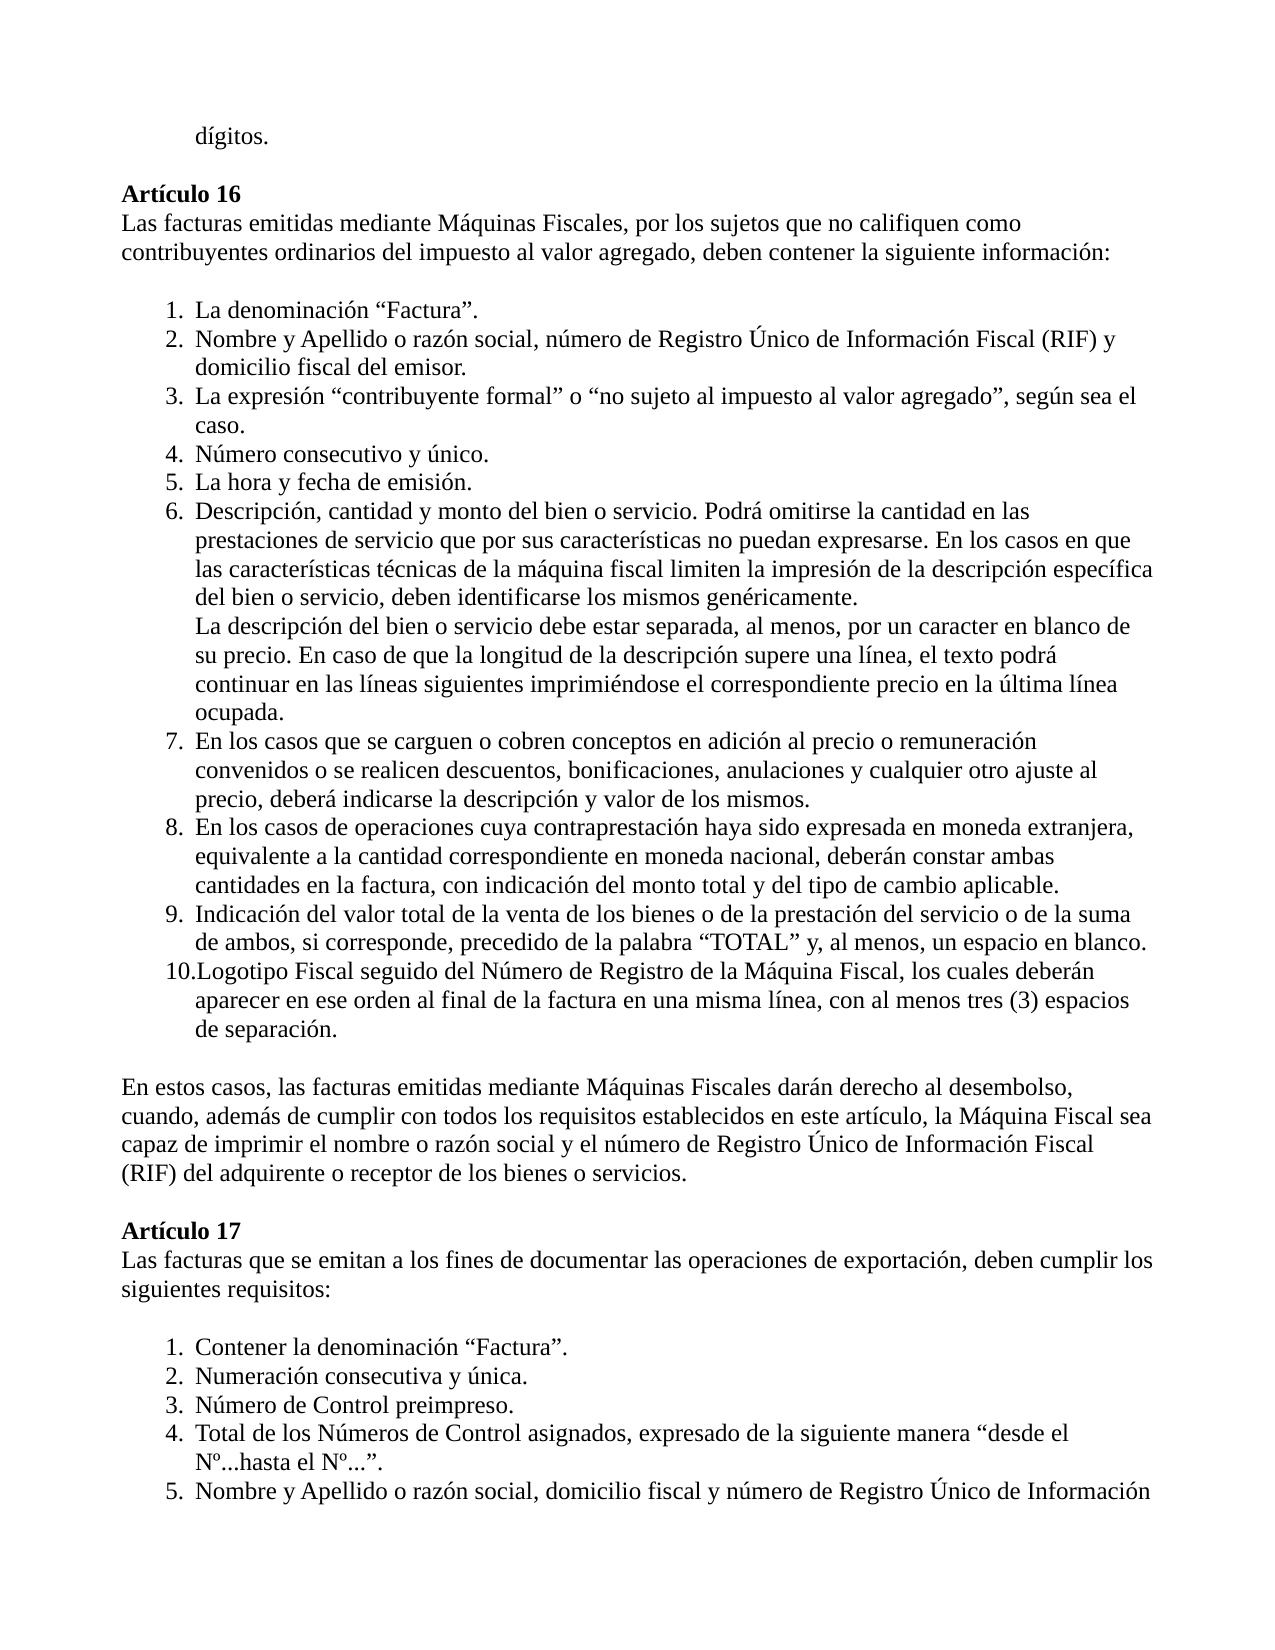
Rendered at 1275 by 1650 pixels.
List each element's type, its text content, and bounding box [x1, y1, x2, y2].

table_cell El Superintendente del Servicio Nacional Integrado de Administración Aduanera y Tributaria(SENIAT), en ejercicio de las atribuciones establecidas en los numerales 1, 8 y 36 del artículo 4 dela Ley del Servicio Nacional Integrado de Administración Aduanera y Tributaria, y de conformidadcon lo dispuesto en los artículos 54 y 57 del Decreto con Rango Valor y Fuerza de Ley queEstablece el Impuesto al Valor Agregado, en los artículos 5, 63, 64, 65 y 66 de su ReglamentoGeneral, en el artículo 91 de la Ley de Impuesto Sobre la Renta y en el artículo 175 de suReglamento.dicta la siguiente: PROVIDENCIA ADMINISTRATIVA QUE ESTABLECE LAS NORMAS GENERALES DEEMISIÓN DE FACTURAS Y OTROS DOCUMENTOS Capítulo I Disposiciones Generales Artículo 1 La presente Providencia Administrativa, tiene por objeto establecer las normas que rigen la emisión de facturas, órdenes de entrega o guías de despacho, notas de débito, notas de crédito, y los certificados de débito fiscal exonerado, de conformidad con la normativa que regula la tributación nacional atribuida al Servicio Nacional Integrado de Administración Aduanera y Tributaria(SENIAT). Artículo 2 El régimen previsto la presente Providencia Administrativa será aplicable a: Las personas jurídicas y las entidades económicas sin personalidad jurídica. Las personas naturales cuyos ingresos anuales sean superiores a un mil quinientas unidades tributarias (1.500 U.T.). Las personas naturales cuyos ingresos anuales sean iguales o inferiores a un mil quinientas unidades tributarias (1.500 U.T.), que sean contribuyentes ordinarios del impuesto al valor agregado. Las personas naturales cuyos ingresos anuales sean iguales o inferiores a un mil quinientas unidades tributarias (1.500 U.T.), que no sean contribuyentes ordinarios del impuesto al valor agregado, únicamente cuando emitan facturas que deban ser empleadas como prueba del desembolso por el adquirente del bien o el receptor del servicio, conforme a lo previsto en la Ley de Impuesto sobre la Renta. El resto de las facturas emitidas por las personas a las que hace referencia este numeral, deberán emitirse conforme a lo dispuesto en esta Providencia Administrativa o cumpliendo lo establecido en la Providencia Administrativa Nº 1.677, publicada en la Gaceta Oficial de la República Bolivariana de Venezuela Nº 37.661 del 31 de marzo del 2.003. Artículo 3 Están excluidas de la aplicación de esta Providencia Administrativa las siguientes operaciones: Las ventas de bienes inmuebles. Las importaciones no definitivas de bienes muebles. Las operaciones y servicios en general realizados por los bancos, institutos de créditos o empresas regidas por el Decreto Nº 6.287 con Rango, Valor y Fuerza de Ley de Reforma Parcial de la Ley General de Bancos y Otras Instituciones Financieras, incluidas las empresas de arrendamiento financiero y los fondos del mercado monetario; así como las realizadas por las instituciones bancarias de crédito o financieras regidas por leyes especiales, las instituciones y fondos de ahorro, los fondos de pensión, los fondos de retiro y previsión social y las entidades de ahorro y préstamo; con excepción de las operaciones de arrendamiento financiero o leasing en los términos establecidos en el parágrafo primero del artículo 5 del Decreto con Rango, Valor y Fuerza de Ley que Establece el Impuesto al Valor Agregado, las cuales deberán cumplir las disposiciones establecidas en esta Providencia Administrativa. Las operaciones realizadas por las bolsas de valores y las bolsas agrícolas, así como la comisión que los puestos de bolsas agrícolas cobren a sus clientes por el servicio prestado por la compra de productos y títulos de origen o destino agropecuario. Los servicios prestados bajo relación de dependencia de conformidad con la Ley Orgánica del Trabajo. Las actividades y operaciones realizadas por los entes creados por el Ejecutivo Nacional de conformidad con lo dispuesto en el Código Orgánico Tributario, con el objeto de asegurar la administración eficiente de los tributos de su competencia; así como las realizadas por los entes creados por los Estados o Municipios para los mismos fines. Los servicios de transporte público nacional de personas por vía terrestre. Los servicios médico-asistenciales y odontológicos, de cirugía y hospitalización, prestados por entes públicos. Las actividades realizadas por los parques nacionales, zoológicos, museos, centros culturales e instituciones similares, cuando se trate de entes sin fines de lucro exentos de impuesto sobre la renta. Los servicios educativos prestados por entes públicos. Los servicios de hospedaje, alimentación y sus accesorios, a estudiantes, ancianos, personas con discapacidad, excepcionales o enfermas, cuando sean prestados dentro de una institución destinada exclusivamente a servir a estos usuarios, siempre que esté exenta del impuesto sobre la renta. El Servicio Nacional Integrado de Administración Aduanera y Tributaria (SENIAT), dentro del plazo de dos (2) años contado a partir de la entrada en vigencia de esta Providencia Administrativa, deberá dictar las normas especiales de emisión de facturas y demás documentos que serán aplicables para las operaciones y servicios mencionados en los numerales 1, 3 y 4 del presente artículo. Artículo 4 El Servicio Nacional Integrado de Administración Aduanera y Tributaria (SENIAT), mediante Providencia Administrativa de carácter general, podrá autorizar la sustitución de las facturas y otros documentos o simplificar los requisitos exigidos para su emisión, tomando en consideración las características de los emisores y de las operaciones que se realicen. Artículo 5 El Servicio Nacional Integrado de Administración Aduanera y Tributaria (SENIAT), mediante Providencia Administrativa de carácter general, establecerá las normas para regular las imprentas autorizadas, las máquinas fiscales y, en general, la elaboración de las facturas y otros documentos. Capítulo II De los Medios de Emisión Artículo 6 Los sujetos regidos por esta Providencia Administrativa, deben emitir las facturas, las notas de débito y de crédito a través de los siguientes medios: Sobre formatos elaborados por imprentas autorizadas por el Servicio Nacional Integrado de Administración Aduanera y Tributaria (SENIAT). Sobre formas libres elaboradas por imprentas autorizadas por el Servicio Nacional Integrado de Administración Aduanera y Tributaria (SENIAT). En ningún caso, las facturas y otros documentos podrán emitirse manualmente sobre formas libres. Mediante Máquinas Fiscales. La adopción de cualquiera de los medios establecidos en este artículo queda a la libre elección de los contribuyentes, salvo lo previsto en el Artículo 8 de esta Providencia Administrativa. Los sujetos pasivos que no estén obligados al uso de máquinas fiscales, podrán utilizar simultáneamente más de un medio de emisión de facturas y otros documentos. Artículo 7 A los fines de lo previsto en esta Providencia Administrativa se entiende por: Formato elaborado por imprentas autorizadas: medio de emisión que debe contener desde la imprenta los datos y campos señalados en el Artículo 30 de esta Providencia Administrativa. Forma libre elaborada por imprentas autorizadas: medio de emisión que debe contener desde la imprenta los datos señalados en el Artículo 31 de esta Providencia Administrativa. Sistemas computarizados o automatizados para la emisión de facturas y otros documentos: herramienta tecnológica informática que permite imprimir la información correspondiente a las operaciones realizadas por los contribuyentes, sobre los formatos o formas libres elaborados por las imprentas autorizadas. Artículo 8 Los contribuyentes ordinarios del impuesto al valor agregado, los sujetos que realicen operaciones en Almacenes Libres de Impuestos (Duty Free Shops); y los sujetos que no califiquen como contribuyentes ordinarios del impuesto al valor agregado, deben utilizar exclusivamente Máquinas Fiscales para la emisión de facturas, cuando concurran las siguientes circunstancias: Obtengan ingresos brutos anuales superiores a un mil quinientas unidades tributarias (1.500U.T.). Realicen mayor número de operaciones de ventas o prestaciones de servicios con sujetos que no utilicen la factura como prueba del desembolso o del crédito fiscal según corresponda. Desarrollen conjunta o separadamente alguna de las actividades que se indican a continuación: Venta de alimentos, bebidas, cigarrillos y demás manufacturas de tabaco, golosinas, confiterías, bombonerías y otros similares. Venta de productos de limpieza de uso doméstico e industrial. Ventas de partes, piezas, accesorios, lubricantes, refrigerantes y productos de limpieza de vehículos automotores, así como el servicio de mantenimiento y reparación de vehículos automotores, siempre que estas operaciones se efectúen independientemente de la venta de los vehículos. A los efectos de este numeral se entenderá por vehículo automotor cualquier medio de transporte de tracción mecánica. Venta de materiales de construcción, artículos de ferretería, herramientas, equipos y materiales de fontanería, plomería y repuestos, partes y piezas de aire acondicionado, así como la venta de pinturas, barnices y lacas, vidrios y objetos de vidrio, vidrios y el servicio de instalación, cuando corresponda Venta de artículos de perfumería, cosméticos y de tocador. Venta de relojes y artículos de joyería, así como su reparación y servicio técnico. Venta de juguetes para niños y adultos, muñecos que representan personas o criaturas, modelos a escalas, sus accesorios, así como la venta o alquiler de películas y juegos. Venta de artículos de cuero, textiles, calzados, prendas de vestir, accesorios para prendas de vestir, artículos deportivos, maletas, bolsos de manos, accesorios de viaje y artículos similares, y sus servicios de reparación. Venta de flores, plantas, semillas, abonos, así como los servicios de floristería. Servicio de comida y bebidas para su consumo dentro o fuera de establecimiento tales como: restaurantes, bares, cantinas, panaderías, cafés o similares; incluyendo los servicios de comidas y bebidas a domicilio. Venta de productos farmacéuticos, medicinales, nutricionales, ortopédicos, lentes y sus accesorios. Venta de equipos de computación, sus partes, piezas, accesorios y consumibles, así como la venta de equipos de impresión y fotocopiado, sus partes, piezas y accesorios. Servicios de belleza, estética y acondicionamiento físico, tales como peluquerías, barberías, gimnasios, centro de masajes corporales y servicios conexos. Servicio de lavado y pulitura de vehículos automotores. Servicio de estacionamiento de vehículos automotores. Servicio de fotocopiado, impresión, encuadernación y revelado fotográfico. Servicios de alojamiento y hospedaje, prestados en hoteles, moteles, posadas y casa de huéspedes. Servicios de alquiler de cajas de correo o apartados postales (P.O. BOX). Venta de electrodomésticos o sus accesorios y repuestos. Ventas de libros, papelerías y artículos de oficina. Venta de muebles para el hogar y oficinas. Los sujetos pasivos dedicados a las actividades económicas previstas en el literal j del numeral 3 del presente artículo, deben emplear como medio de facturación obligatoria máquinas fiscales, independientemente que hayan obtenido o no la cantidad de ingresos establecidos en el numeral 1de este artículo. El Servicio Nacional Integrado de Administración Aduanera y Tributaria (SENIAT), mediante Providencia Administrativa de carácter general, podrá incluir o excluir determinadas actividades, alos fines de la aplicación, del presente artículo. A los fines del cálculo de los ingresos brutos y del número de operaciones a que se refieren los numerales 1 y 2 de este artículo, se deben considerar las operaciones realizadas durante el año calendario inmediato anterior al que esté en curso. Una vez nacida la obligación de utilizar máquinas fiscales, el sujeto no podrá utilizar otro medio de facturación, salvo en los casos previstos en el Artículo 11 de esta Providencia Administrativa. Artículo 9 Los sujetos regidos por esta Providencia Administrativa, deben emitir las órdenes de entrega o guías de despacho únicamente mediante los medios previstos en los numerales 1 y 2 del artículo 6, salvo que sean elaboradas por entes públicos nacionales, en los términos y condiciones que establezca la normativa aplicable. En los casos en que se utilicen Máquinas Fiscales como medio de facturación, las órdenes de entrega o guías de despacho deben emitirse sobre formatos elaborados por imprentas autorizadas. Artículo 10 Cuando los sistemas computarizados o automatizados para la emisión de facturas y otros documentos, se encuentren inoperantes o averiados, los documentos deberán emitirse sobre formatos elaborados por imprentas autorizadas, con el número del documento precedido de la palabra “serie”, seguida de caracteres que la identifiquen y diferencien. En estos casos, los emisores deben mantener permanentemente en el establecimiento los referidos formatos, a los fines de dar cumplimiento a lo establecido en este artículo. Artículo 11 Los usuarios obligados a utilizar Máquinas Fiscales conforme a lo establecido en el Artículo 8 de esta Providencia Administrativa, no pueden emplear simultáneamente otro medio para emitir facturas y notas de débito o de crédito, salvo cuando ocurra alguna de las situaciones que se enumeran a continuación, en cuyo caso deberán emitir dichos documentos sobre formatos elaborados por imprentas autorizadas: La Máquina Fiscal empleada no sea capaz de imprimir el nombre o razón social y el número de Registro Único de Información Fiscal (RIF) del adquirente o receptor de los bienes o servicios, cuando las operaciones se realicen entre contribuyentes ordinarios del impuesto al valor agregado o cuando las operaciones se realicen por sujetos que no califiquen como contribuyentes ordinarios del impuesto al valor agregado y se requiera el documento como prueba del desembolso, con forme a lo previsto en la Ley de Impuesto sobre la Renta. En este caso, si la factura de la Máquina Fiscal fue emitida, la misma debe anexarse a la copia de la factura emitida sobre formatos elaborados por imprentas autorizadas. La Máquina Fiscal se encuentre inoperante o averiada. La Máquina Fiscal no pueda emitir notas de débito y notas de crédito. El usuario realice operaciones por cuenta de terceros. El usuario realice operaciones de exportación. El usuario realice operaciones de ventas fuera del establecimiento a través de ruteros, vendedores a domicilio, representantes y otros similares a los aquí señalados. El usuario realice operaciones en donde debe emitir más de una copia de la factura, por exigencias de normas legales o reglamentarias, así como por solicitud de los órganos y entes públicos. Los usuarios de Máquinas Fiscales deben mantener permanentemente en el establecimiento los formatos elaborados por imprentas autorizadas, a los fines de dar cumplimiento a lo establecido en este artículo. Artículo 12 El Servicio Nacional Integrado de Administración Aduanera y Tributaria (SENIAT), mediante Providencia Administrativa de carácter general, podrá autorizar el uso de medios distintos a los previstos en el Artículo 6 de esta Providencia Administrativa, para la emisión de facturas y otros documentos. Capítulo III De los Documentos Sección I De las facturas Artículo 13 Las facturas emitidas sobre formatos o formas libres, por los contribuyentes ordinarios del impuesto al valor agregado, deben cumplir los siguientes requisitos: Contener la denominación de “Factura”. Numeración consecutiva y única. Número de Control preimpreso. Total de los Números de Control asignados, expresado de la siguiente manera “desde el Nº... hasta el Nº...”. Nombre y Apellido o razón social, domicilio fiscal y número de Registro Único de Información Fiscal (RIF) del emisor. Fecha de emisión constituida por ocho (8) dígitos. Nombre y Apellido o razón social y número de Registro Único de Información Fiscal (RIF), del adquirente del bien o receptor del servicio. Podrá prescindirse del número de Registro Único de Información Fiscal (RIF), cuando se trate de personas naturales que no requieran la factura a efectos tributarios, en cuyo caso deberá expresarse, como mínimo, el número de cédula de identidad o pasaporte, del adquirente o receptor. Descripción de la venta del bien o de la prestación del servicio, con indicación de la cantidad y monto. Podrá omitirse la cantidad en aquellas prestaciones de servicio que por sus característicasésta no pueda expresarse. Si se trata de un bien o servicio exento, exonerado o no gravado con elimpuesto al valor agregado, deberá aparecer al lado de la descripción o de su precio, el carácter E separado por un espacio en blanco y entre paréntesis según el siguiente formato: (E). En los casos que se carguen o cobren conceptos en adición al precio o remuneración convenidos o se realicen descuentos, bonificaciones, anulaciones y cualquier otro ajuste al precio, deberá indicarse la descripción y valor de los mismos. Especificación del monto total de la base imponible del impuesto al valor agregado, discriminada según la alícuota, indicando el porcentaje aplicable, así como la especificación del monto total exento o exonerado. Especificación del monto total del impuesto al valor agregado, discriminado según la alícuota indicando el porcentaje aplicable. Indicación del valor total de la venta de los bienes o de la prestación del servicio o de la suma de ambos, si corresponde. Contener la frase “sin derecho a crédito fiscal”, cuando se trate de las copias de las facturas. En los casos de operaciones gravadas con el impuesto al valor agregado, cuya contraprestación haya sido expresada en moneda extranjera, equivalente a la cantidad correspondiente en moneda nacional, deberán constar ambas cantidades en la factura, con indicación del monto total y del tipo de cambio aplicable. Razón social y el número de Registro Único de Información Fiscal (RIF), de la imprenta autorizada, así como la nomenclatura y fecha de la Providencia Administrativa de autorización. Fecha de elaboración de los formatos o formas libres por la imprenta autorizada, constituida por ocho (8) dígitos. Artículo 14 Las facturas emitidas mediante Máquinas Fiscales, por los contribuyentes ordinarios del impuesto al valor agregado, deben contener la siguiente información: La denominación “Factura”. Nombre y Apellido o razón social, número de Registro Único de Información Fiscal (RIF) y domicilio fiscal del emisor. Número consecutivo y único. La hora y fecha de emisión. Descripción, cantidad y monto del bien o servicio. Podrá omitirse la cantidad en las prestaciones de servicio que por sus características no puedan expresarse. En los casos en que las características técnicas de la Máquina Fiscal limiten la impresión de la descripción específica del bien o servicio, deben identificarse los mismos genéricamente. Si se tratare de productos o servicios exentos o exonerados o no sujetos del impuesto al valor agregado, debe aparecer junto con de la descripción de los mismos o de su precio, el carácter E separado por un espacio en blanco y entre paréntesis según el siguiente formato: (E). La descripción del bien o servicio debe estar separada, al menos, por un caracter en blanco de su precio. En caso de que la longitud de la descripción supere una línea el texto puede continuar en las líneas siguientes imprimiéndose el correspondiente precio en la última línea ocupada. En los casos que se carguen o cobren conceptos en adición al precio o remuneración convenidos o se realicen descuentos, bonificaciones, anulaciones y cualquier otro ajuste al precio, deberá indicarse la descripción y valor de los mismos. Especificación del monto total de la base imponible del impuesto al valor agregado, discriminada según la alícuota, indicando el porcentaje aplicable, así como la especificación del monto total exento o exonerado. Especificación del monto total del impuesto al valor agregado, discriminado según la alícuota indicando el porcentaje aplicable. En los casos de operaciones gravadas con el impuesto al valor agregado, cuya contraprestación haya sido expresada en moneda extranjera, equivalente a la cantidad correspondiente en moneda nacional, deben constar ambas cantidades en la factura, con indicación del monto total y del tipo de cambio aplicable. Indicación del valor total de la venta de los bienes o de la prestación del servicio o de la suma de ambos, si corresponde, precedido de la palabra “TOTAL” y, al menos, un espacio en blanco. Logotipo Fiscal seguido del Número de Registro de la Máquina Fiscal, los cuales deben aparecer en ese orden al final de la factura, en una misma línea, con al menos tres (3) espacios de separación. Las facturas emitidas mediante Máquinas Fiscales darán derecho a crédito fiscal o al desembolso, cuando, además de cumplir con todos los requisitos establecidos en este artículo, la misma imprima el nombre o razón social y el número de Registro Único de Información Fiscal (RIF) del adquirente o receptor de los bienes o servicios en la propia factura. Artículo 15 Las facturas emitidas sobre formatos o formas libres, por los sujetos que no califiquen como contribuyentes ordinarios del impuesto al valor agregado, deben contener la siguiente información: La denominación “Factura”. Numeración consecutiva y única. Número de control preimpreso. Total de los números de control asignados, expresado de la siguiente manera “desde el Nº... hasta el Nº...”. Nombre y Apellido o razón social, domicilio fiscal y número de Registro Único de Información Fiscal (RIF) del emisor. La expresión “Contribuyente Formal” o “no sujeto al impuesto al valor agregado”, de ser el caso. Fecha de emisión, constituida por ocho (8) dígitos. Nombre y Apellido o razón social y el número de Registro Único de Información Fiscal (RIF) del adquirente del bien o receptor del servicio. Podrá prescindirse del número de Registro Único de Información Fiscal (RIF) cuando se trate de personas naturales que no requieran la factura a efectos tributarios, en cuyo caso deberá expresarse, como mínimo, el número de cédula de identidad o pasaporte del adquirente o receptor. Descripción de la venta del bien o de la prestación del servicio, con indicación de la cantidad y monto. En los casos que se carguen o cobren conceptos en adición al precio o remuneración convenidos o se realicen descuentos, bonificaciones, anulaciones y cualquier otro ajuste al precio, deberá indicarse la descripción y valor de los mismos. En los casos de operaciones cuya contraprestación haya sido expresada en moneda extranjera, equivalente a la cantidad correspondiente en moneda nacional, deberán constar ambas cantidades en la factura, con indicación del monto total y del tipo de cambio aplicable. Indicación del valor total de la venta o la prestación del servicio, o de la suma de ambos, si corresponde. Razón social y el número de Registro Único de Información Fiscal (RIF) de la imprenta autorizada, así como la nomenclatura y fecha de la Providencia Administrativa de autorización. Fecha de elaboración de los formatos libres por la imprenta autorizada, constituida por ocho (8) dígitos. Artículo 16 Las facturas emitidas mediante Máquinas Fiscales, por los sujetos que no califiquen como contribuyentes ordinarios del impuesto al valor agregado, deben contener la siguiente información: La denominación “Factura”. Nombre y Apellido o razón social, número de Registro Único de Información Fiscal (RIF) y domicilio fiscal del emisor. La expresión “contribuyente formal” o “no sujeto al impuesto al valor agregado”, según sea el caso. Número consecutivo y único. La hora y fecha de emisión. Descripción, cantidad y monto del bien o servicio. Podrá omitirse la cantidad en las prestaciones de servicio que por sus características no puedan expresarse. En los casos en que las características técnicas de la máquina fiscal limiten la impresión de la descripción específica del bien o servicio, deben identificarse los mismos genéricamente. La descripción del bien o servicio debe estar separada, al menos, por un caracter en blanco de su precio. En caso de que la longitud de la descripción supere una línea, el texto podrá continuar en las líneas siguientes imprimiéndose el correspondiente precio en la última línea ocupada. En los casos que se carguen o cobren conceptos en adición al precio o remuneración convenidos o se realicen descuentos, bonificaciones, anulaciones y cualquier otro ajuste al precio, deberá indicarse la descripción y valor de los mismos. En los casos de operaciones cuya contraprestación haya sido expresada en moneda extranjera, equivalente a la cantidad correspondiente en moneda nacional, deberán constar ambas cantidades en la factura, con indicación del monto total y del tipo de cambio aplicable. Indicación del valor total de la venta de los bienes o de la prestación del servicio o de la suma de ambos, si corresponde, precedido de la palabra “TOTAL” y, al menos, un espacio en blanco. Logotipo Fiscal seguido del Número de Registro de la Máquina Fiscal, los cuales deberán aparecer en ese orden al final de la factura en una misma línea, con al menos tres (3) espacios de separación. En estos casos, las facturas emitidas mediante Máquinas Fiscales darán derecho al desembolso, cuando, además de cumplir con todos los requisitos establecidos en este artículo, la Máquina Fiscal sea capaz de imprimir el nombre o razón social y el número de Registro Único de Información Fiscal (RIF) del adquirente o receptor de los bienes o servicios. Artículo 17 Las facturas que se emitan a los fines de documentar las operaciones de exportación, deben cumplir los siguientes requisitos: Contener la denominación “Factura”. Numeración consecutiva y única. Número de Control preimpreso. Total de los Números de Control asignados, expresado de la siguiente manera “desde el Nº...hasta el Nº...”. Nombre y Apellido o razón social, domicilio fiscal y número de Registro Único de Información Fiscal (RIF) del emisor. Fecha de emisión, constituida por ocho (8) dígitos. Nombre y Apellido o razón social del adquirente del bien o receptor del servicio. Descripción de la venta del bien o de la prestación del servicio, con indicación de la cantidad y del monto. En los casos que se carguen o cobren conceptos en adición al precio o remuneración convenidos o se realicen descuentos, bonificaciones, anulaciones y cualquier otro ajuste al precio, deberá indicarse la descripción y valor de los mismos. Especificación del monto total de la base imponible, la alícuota aplicable y el valor total de la exportación, expresado en moneda extranjera y su equivalente en moneda nacional, con indicación del tipo de cambio. Razón social y el número de Registro Único de Información Fiscal (RIF), de la imprenta autorizada, y nomenclatura y fecha de la Providencia Administrativa de autorización. Fecha de elaboración de los formatos o formas libres por la imprenta autorizada, constituida por ocho (8) dígitos. Artículo 18 Las facturas emitidas en el extranjero por personas no residentes en el país, que estén destinadas a ser empleadas como prueba del desembolso a los fines del impuesto sobre la renta, están sujetas a las disposiciones legales del país respectivo, debiendo constar en ellas, como mínimo: Nombre completo o razón social y domicilio del prestador del servicio o del vendedor de los bienes. Descripción de la venta del bien o de la prestación del servicio y precio. Si el precio hace referencia a varios bienes o servicios iguales, se deberá indicar la cantidad. Fecha de emisión y monto total de la operación. Nombre completo o razón social y número de Registro Único de Información Fiscal (RIF), del adquirente del bien o receptor del servicio. En los casos de importación de bienes se sujetarán a lo establecido en la legislación aduanera. En todo caso, el contribuyente está en la obligación de presentar, a requerimiento de la Administración Tributaria, una traducción al castellano de las facturas. Artículo 19 Los emisores de facturas sobre formas libres elaboradas por imprentas autorizadas, o a través de máquinas fiscales, pueden contar con dispositivos de lectura de códigos de barra u otros mecanismos electrónicos que faciliten la captura de los datos relativos a la identificación del adquirente del bien o receptor del servicio. Sección II De las órdenes de entrega o guías de despacho Artículo 20 Las órdenes de entrega o guías de despacho deben emitirse únicamente para amparar el traslado de bienes muebles que no representen ventas. En los casos en que la Ley que establece el Impuesto al Valor Agregado disponga la posibilidad de amparar operaciones de ventas mediante órdenes de entrega o guías de despacho, la respectiva factura deberá emitirse dentro del mismo período de imposición, haciendo referencia a la orden de entrega o guía de despacho que soportó la entrega de bienes, excepto para las facturas impresas a través de máquinas fiscales. Artículo 21 El original y las copias de las órdenes de entregas o guías de despacho que se emitan, deben contener los enunciados “Orden de Entrega” o “Guía de Despacho”, los requisitos indicados en los numerales del 2, 3, 4, 5, 6, 15 y 16 del Artículo 13 de esta Providencia Administrativa y la expresión “sin derecho a crédito fiscal”. Cuando las órdenes de entrega o guías de despacho sean elaboradas por entes públicos nacionales, en los términos y condiciones que establezca la normativa aplicable, no se requerirá el cumplimiento de los requisitos previstos en los numerales 3,4, 15 y 16 del Artículo 13 de esta Providencia Administrativa. En las órdenes o guías deben detallarse los bienes que se trasladan, señalando la capacidad, peso o volumen, descripción, características y su precio. En los traslados que no representen ventas puede omitirse el precio, indicándose el motivo, tal como: reparación, traslado a depósitos, almacenes o bodegas de otros o del propio emisor contribuyente, traslado para su distribución u otras causas. Igualmente, debe indicarse el nombre y apellido o razón social y el número de Registro Único de Información Fiscal (RIF) del receptor de los bienes, o en su caso, del mismo emisor. Las órdenes de entrega o guías de despacho emitidas por los sujetos que no califiquen como contribuyentes ordinarios del impuesto al valor agregado, deben contener adicionalmente la expresión “contribuyente formal” o “no sujeto al impuesto al valor agregado”, según sea el caso. Sección III De las notas de débito y de crédito Artículo 22 Las notas de débito o de crédito deben emitirse en el caso de ventas de bienes o prestaciones deservicios que quedaren sin efecto parcial o totalmente u originaren un ajuste, por cualquier causa, y por las cuales se otorgaron facturas. El original y las copias de las notas de débito y de crédito, deben contener el enunciado: “Nota de Débito” o “Nota de Crédito”. Artículo 23 Las notas de débito y de crédito emitidas a través de los medios señalados en los numerales 1 y 2del Artículo 6 de esta Providencia Administrativa, deben cumplir con los requisitos previstos en el Artículo 13 o en el Artículo 15 de esta Providencia Administrativa, según sea el caso, con excepción de lo establecido en el numeral 1 de los referidos artículos. Igualmente, deben hacer referencia a la fecha, número y monto de la factura que soportó la operación. Artículo 24 Las notas de débito y de crédito emitidas a través de Máquinas Fiscales deben tener una numeración consecutiva y única y contener los requisitos señalados en el Artículo 14 o en el Artículo 16 de esta Providencia Administrativa, según sea el caso, con excepción de lo establecido en el numeral 1 de los referidos artículos. Igualmente, deben contener: Nombre y apellido o razón social y número de Registro Único de Información Fiscal (RIF) o cédula de identidad del comprador. Número y fecha de factura que soportó la operación. Número de Registro de la Máquina Fiscal a través de la cual se emitió la factura que soportó la operación. Número de control de la factura que soportó la operación, si ésta fue emitida sobre un formato o una forma libre. Sección IV De las Certificaciones de Débitos Fiscales Exonerados Artículo 25 Las certificaciones de Débito Fiscal Exonerado, deben emitirse únicamente, en los casos que así lo establezca el respectivo Decreto de Exoneración, sobre formatos o formas libres elaboradas por imprentas autorizadas, debiendo cumplir con los siguientes requisitos: Contener la denominación “Certificación de Débito Fiscal Exonerado” Numeración consecutiva y única. Número de control preimpreso. Total de los Números de Control, expresado de la siguiente manera “desde el Nº... hasta elNº...”. Nombre y Apellido o razón social, domicilio fiscal y número de Registro Único de Información Fiscal (RIF) del emisor. Fecha de emisión, constituida por ocho (8) dígitos. Nombre y Apellido o razón social y Número de Registro único de Información Fiscal (RIF) del Proveedor. Números, Fechas y Números de Control de las Facturas, Notas de Crédito y Notas de Débito, recibidas. Monto Total del Impuesto al Valor Agregado. Razón social y número de Registro Único de Información Fiscal (RIF), de la imprenta autorizada, así como la nomenclatura y fecha de la Providencia Administrativa de autorización. Fecha de elaboración del documento por la imprenta autorizada, constituida por ocho (8)dígitos. Incorporar los mecanismos de seguridad indicados por el emisor del certificado, que permitan verificar en forma fehaciente la autenticidad del documento, así como la integridad de todas sus partes esenciales. Sección V Disposiciones comunes Artículo 26 Las facturas y otros documentos emitidos conforme a lo dispuesto en el numeral 1 del Artículo 6 o numeral 6 del artículo 11 de esta Providencia Administrativa en distintas áreas de un mismo establecimiento, en más de un establecimiento o sucursal o fuera del establecimiento, deben emitirse con una numeración consecutiva y única, precedida de la palabra “serie”, seguida de caracteres que la identifiquen y diferencien unas de otras. Artículo 27 Las facturas y otros documentos emitidos conforme a lo dispuesto en el numeral 2 del Artículo 6 o numeral 6 del artículo 11 de esta Providencia Administrativa, en distintas áreas de un mismo establecimiento, en más de un establecimiento o sucursal, siempre que el emisor carezca de un sistema computarizado o automatizado de facturación centralizado, deben emitirse con una numeración consecutiva y única precedida de la palabra “serie” seguida de caracteres que la identifiquen y diferencien unas de otras. En todo caso, la palabra “serie”, los caracteres que la identifican y el número debe imprimirlo el sistema computarizado o automatizado utilizado para la emisión de facturas y otros documentos. Artículo 28 En los casos que se emitan facturas y otros documentos sobre formas libres elaboradas por imprentas autorizadas, el emisor puede fraccionar dichas formas y distribuirlas entre las distintas áreas de emisión. Artículo 29 El original y las copias de las facturas y otros documentos que se emitan a través de los medios señalados en los numerales 1 y 2 del Artículo 6 de esta Providencia Administrativa, deben poseer el mismo número de control. Artículo 30 Las imprentas autorizadas deben reflejar en los formatos que elaboren, como mínimo los siguientes datos: El número de control. La denominación y número del documento. La palabra “serie” y los caracteres que la identifiquen y diferencien, cuando corresponda. El nombre completo o razón social, domicilio fiscal y el número de Registro Único de Información Fiscal (RIF) del emisor. La razón social y el número de Registro Único de Información Fiscal (RIF) de la imprenta autorizada. Número y fecha de la Providencia Administrativa de autorización para la elaboración de documentos. Los Números de Control asignados, expresado de la siguiente manera “desde el Nº... hasta el Nº...”. La fecha de elaboración constituida por ocho (8) dígitos. Los campos o espacios que permitan agregar el resto de los datos e informaciones señalados en el Artículo 13, el Artículo 15 o el Artículo 17 de esta Providencia Administrativa, según corresponda. Artículo 31 Las imprentas autorizadas deben reflejar en las formas libres que elaboren, como mínimo, los siguientes datos: El número de control. El número de Registro Único de Información Fiscal (RIF) del emisor. La razón social y el número de Registro Único de Información Fiscal (RIF) de la imprenta autorizada. Número y fecha de la Providencia Administrativa de autorización para la elaboración de documentos. Los Números de Control asignados, expresados de la siguiente manera “desde el Nº… hasta elNº…” La fecha de elaboración constituida por ocho (8) dígitos. En ningún caso las imprentas deberán colocar en las formas libres, la denominación y el número del documento. Artículo 32 Cuando se utilicen medios propios para la emisión de facturas por cuenta de terceros, incluso, en los casos en que se realicen operaciones por cuenta de éstos, el emisor deberá cumplir lo establecido en esta Providencia Administrativa, señalando adicionalmente por cada sujeto a favor de quien se emite la factura: Nombre o razón social y número de Registro Único de Información Fiscal (RIF) del tercero. Descripción de la venta del bien o de la prestación del servicio, con indicación de la cantidad y monto. Si se trata de un bien o servicio exento, exonerado o no gravado con el impuesto al valor agregado deberá aparecer al lado de la descripción o de su precio, el carácter E separado por un espacio en blanco y entre paréntesis según el siguiente formato: (E). Especificación del monto total de la base imponible del impuesto al valor agregado, de ser el caso, discriminada según la alícuota, indicando el porcentaje aplicable, así como la especificación del monto total exento o exonerado. Especificación del monto total del impuesto al valor agregado, discriminado según la alícuota indicando el porcentaje aplicable, de ser el caso. Indicación del valor total de la venta de los bienes o de la prestación del servicio o de la suma de ambos, si corresponde. En los casos de operaciones gravadas con el impuesto al valor agregado, cuya contraprestación haya sido expresada en moneda extranjera, equivalente a la cantidad correspondiente en moneda nacional, deberán constar ambas cantidades en la factura, con indicación del monto total y del tipo de cambio aplicable. En tales casos, el emisor deberá entregar a los sujetos a favor de quienes se emite la factura, a más tardar dentro de los cinco días del mes siguiente a aquél en que se emite la factura, una copia certificada de la copia de la factura. El Servicio Nacional Integrado de Administración Aduanera y Tributaria (SENIAT), mediante Providencia Administrativa, podrá establecer el cumplimiento de determinados deberes y formalidades para la emisión de las referidas certificaciones. Artículo 33 Las facturas y otros documentos emitidos sobre formatos y formas libres deben ser de una página, con una longitud mínima de ocho (8) centímetros. Cuando las operaciones realizadas no puedan reflejarse en una sola página, se emitirán tantas facturas o documentos como sean necesarios, con un número de factura o documento distinto para cada uno. Podrá reflejarse, exclusivamente, en el reverso de la factura la siguiente información: Nombre y Apellido o razón social, domicilio fiscal y número de Registro Único de información Fiscal del emisor. La razón social y el número de Registro Único de Información Fiscal (RIF) de la imprenta autorizada. Número y fecha de la Providencia Administrativa de autorización para la elaboración de documentos otorgado a la imprenta. Los Números de Control asignados por la imprenta expresado de la siguiente manera desde el Nº... hasta el Nº...”. La fecha de elaboración del formato o la forma libre. Artículo 34 La fecha de emisión de los documentos, así como su fecha de elaboración por la imprenta, debe estructurarse con el siguiente formato: DDMMAAAA, donde DD serán los dos (2) dígitos del día, MM serán los dos (2) dígitos del mes y AAAA, serán los cuatro (4) dígitos del año. Los dígitos podrán separarse mediante caracteres en blanco o separadores entre ellos, tales como puntos, guiones y barras, entre otros. Artículo 35 Las facturas y otros documentos emitidos, sobre formatos o formas libres pueden ser diseñados según las necesidades del emisor para la realización de sus actividades, pero en todo caso deben cumplir con los requisitos exigidos en esta Providencia Administrativa. Artículo 36 Mientras no esté prescrita la obligación tributaria, los originales de las facturas y otros documentos que sean anulados, junto con su copia, deben ser conservados por el emisor a disposición del Servicio Nacional Integrado de Administración Aduanera y Tributaria (SENIAT). Artículo 37 Podrá omitirse la generación física de las respectivas copias cuando: Se emitan mensualmente cinco mil (5.000) o más documentos sobre formas libres. Sea conservada una imagen digital de cada documento original, mediante la transformación del documento físico a formato electrónico. Se registren las operaciones en el libro de venta, indicando, adicionalmente a los datos exigidos en las normas tributarias, el número de control de las formas libres utilizadas. No sea uno de los sujetos a que hace referencia el Artículo 8 de esta Providencia. Se transmitan mensualmente las operaciones efectuadas a la Administración Tributaria, según las especificaciones determinadas por ésta en su Portal Fiscal. Las imágenes digitales de los documentos deben ser conservadas en medios electrónicos o magnéticos que impidan la alteración de los datos y estén protegidas contra virus o daños que imposibiliten su visualización o reproducción, mientras no esté prescrita la obligación tributaria. Artículo 38 Cuando el emisor cambie de nombre, razón social o de domicilio y esta información se encuentre preimpresa en sus facturas y otros documentos, éstos sólo pueden ser utilizados hasta por treinta días continuos luego de producido el cambio o hasta agotar su existencia, lo que ocurra primero. Artículo 39 Las facturas y otros documentos que hubieren sido elaborados por imprentas cuya autorización sea posteriormente revocada pueden ser utilizados válidamente hasta agotar su existencia. Artículo 40 Las facturas y otros documentos que no hayan sido utilizados deben ser destruidos, previa autorización de la Gerencia Regional de Tributos Internos del domicilio fiscal del emisor o la que sea competente en virtud de su condición de sujeto pasivo especial, cuando: Se encontraren dañados de modo que resulte imposible su utilización. No puedan utilizarse por disposición del Servicio Nacional Integrado de Administración Aduanera y Tributaria (SENIAT), conforme se establezca en Providencia Administrativa de carácter general que al efecto sea dictada. Se produzcan cambios en la identificación del emisor o en su domicilio fiscal. La autorización para la destrucción de facturas y otros documentos debe solicitarse dentro de los quince días continuos después de ocurrida alguna de las causas señaladas en los numerales 1 y 2de este artículo. Para el caso regulado en el numeral 3 del presente artículo, la autorización deberá solicitarse dentro de los quince días continuos después de transcurrido el plazo establecido en el Artículo 38 de esta Providencia Administrativa. Artículo 41 Las facturas y otros documentos que se emitan no deben tener tachaduras ni enmendaduras, salvo en los casos que autorice el Servicio Nacional Integrado de Administración Aduanera y Tributaria(SENIAT), mediante Providencia Administrativa de carácter general. Artículo 42 Mientras no esté prescrita la obligación tributaria, los datos contenidos en las facturas y otros documentos deben ser legibles y permanecer sin alteraciones. Artículo 43 En los casos en que la pérdida de la factura, nota de débito o nota de crédito, obedezca a circunstancias no imputables al contribuyente receptor, tendrán el mismo valor probatorio que los originales, las certificaciones de las copias que, bajo fe de juramento, emitan los proveedores de los bienes y servicios. El Servicio Nacional Integrado de Administración Aduanera y Tributaria (SENIAT), mediante Providencia Administrativa, podrá establecer el cumplimiento de determinados deberes y formalidades para la emisión de las referidas certificaciones. La emisión de las certificaciones a las que hace referencia este artículo no menoscaba el ejercicio de las facultades de verificación, fiscalización y determinación de la Administración Tributaria. Artículo 44 Los emisores deberán solicitar por escrito, a las imprentas autorizadas la elaboración de formatos y formas libres, indicando el número de control inicial y el final, así como el número de documento inicial y el final en caso de requerir formatos. La numeración de control es consecutiva y única para cada emisor y está conformada por dos (2) campos, un identificador de dos (2) dígitos y un secuencial numérico de hasta ocho (8) dígitos. El Servicio Nacional Integrado de Administración Aduanera y Tributaria (SENIAT) publicará en su Portal Fiscal una lista de las imprentas autorizadas. Capítulo IV De los Usuarios de Máquinas Fiscales Artículo 45 El usuario de las Máquinas Fiscales debe cumplir con las siguientes obligaciones: Informar al distribuidor o al centro de servicio técnico autorizado, la desincorporación de cualquier Máquina Fiscal, sea por desuso, sustitución, agotamiento de las memorias o cualquier otra circunstancia que justifique su inutilización. Contratar exclusivamente los servicios de reparación o mantenimiento con fabricantes o sus representantes, o con los centros de servicio técnico autorizados por éstos. Conservar en el local y en buen estado el Libro de Control de Reparación y Mantenimiento. Modificar las alícuotas impositivas cuando se produzcan reformas legales de las mismas, siguiendo las instrucciones establecidas en el Manual del Usuario. Emitir el Reporte Global Diario o Reporte “Z” de las Máquinas Fiscales utilizadas, por cada día de operación. Tener en lugar visible, pantallas que muestren el precio de la venta o prestación de servicio, al momento de registrarlo. Tener por modelo de Impresora Fiscal, como mínimo, un panel de control que facilite la obtención del Reporte de Memoria Fiscal de todas las Impresoras Fiscales que posee. Conservar adecuadamente las unidades de memoria reemplazadas, de forma que posibilite la recuperación de los datos, por un plazo mínimo de cinco años, contados a partir del primero de enero del año siguiente a aquél en el cual hubieren sido removidas. Conservar en buen estado el Dispositivo de Seguridad y la Etiqueta Fiscal adheridas a la Máquina Fiscal. Emitir los Reportes de Memoria Fiscal, a solicitud del Servicio Nacional Integrado de Administración Aduanera y Tributaria (SENIAT). Guardar en orden cronológico y en buen estado los Rollos de Auditoría por un período de dos años continuos, contado a partir de la fecha de la última operación registrada en los rollos. Informar a la Gerencia Regional de Tributos Internos del Servicio Nacional Integrado de Administración Aduanera y Tributaria (SENIAT), correspondiente a su domicilio fiscal o la que sea competente en virtud de su condición de sujeto pasivo especial, de la pérdida de Máquinas Fiscales, dentro de los dos días hábiles siguientes de producida, debiendo anexar copia de la denuncia policial o judicial o denuncias de siniestros. Artículo 46 El usuario de la Máquina Fiscal no podrá bajo ninguna figura transmitir la propiedad o el uso de la misma, excepto cuando se trate de la transmisión de propiedad a un fabricante o representante autorizado para su enajenación. En estos casos, el usuario deberá conservar la memoria fiscal y de auditoría por el lapso de prescripción establecido en el Código Orgánico Tributario. Artículo 47 De comprobarse que las modificaciones o alteraciones a la Máquina Fiscal son imputables exclusivamente al usuario, ya sea a título de culpa o dolo, éste deberá sustituirla en el plazo de dos días hábiles, contados a partir de su comprobación, debiendo emitir facturas y otros documentos, sobre formatos elaborados por imprentas autorizadas, sin perjuicio de las sanciones a las que hubiere lugar. En estos casos, el usuario deberá conservar las memorias fiscales y de auditoría por el lapso de prescripción establecido en el Código Orgánico Tributario. Artículo 48 Durante la realización de sus operaciones comerciales, el usuario de la Máquina Fiscal, debe abstenerse de utilizar y tener dentro del local otro tipo de impresora no integrado a la Máquina Fiscal, para la totalización de las operaciones de ventas o prestaciones de servicio. Artículo 49 Queda expresamente prohibida a los sujetos prestadores de servicios obligados al uso de máquinas fiscales, señalados en el artículo 8 de la presente Providencia Administrativa, la emisión de cualquier otro tipo de documento distinto a facturas, que sean utilizados para informar el monto parcial o total de las operaciones efectuadas, tales como: estados de cuenta, reportes gerenciales, notas de consumo estados demostrativos y sus similares, aún cuando el medio de emisión lo permita. Disposiciones Transitorias Primera Las personas señaladas en el Artículo 2 de esta Providencia Administrativa podrán seguir emitiendo facturas y otros documentos que se hubieren elaborado conforme a lo dispuesto en la Providencia Administrativa Nº 0591 de fecha 28 de agosto de 2007, publicada en la Gaceta Oficial de la República Bolivariana de Venezuela Nº 38.776 de fecha 25 de septiembre de 2007, y en la Providencia Administrativa Nº 0257 de fecha 19 de agosto de 2008 publicada en la Gaceta Oficial de la República Bolivariana de Venezuela Nº 38.997, de fecha 19 de agosto de 2008, hasta agotar su existencia. Segunda Los sujetos pasivos obligados al uso de Máquinas Fiscales dedicados a las actividades económicas enunciadas en el numeral 3 y en el primer aparte del Artículo 8 de la presente Providencia Administrativa, no contemplados en la Providencia Administrativa Nº 0257, publicada en la Gaceta Oficial de la República Bolivariana de Venezuela Nº 38.997 de fecha 19 de agosto de2008, deben dar cumplimiento a esta obligación a partir del primer día del tercer mes calendario de su entrada en vigencia. Si el sujeto pasivo posee más de un establecimiento o sucursal podrá dar cumplimiento a esta obligación de manera progresiva, utilizando, en los locales que aún no haya instalado la Máquina Fiscal, los medio de emisión previstos en los numerales 1 y 2 del Artículo 6 de esta Providencia Administrativa. En todo caso, a partir de la fecha prevista en el encabezamiento de esta Disposición, todos los establecimientos o sucursales deberán utilizar Máquinas Fiscales Tercera Los sujetos pasivos que inicien actividades con posterioridad a la entrada en vigencia de esta Providencia Administrativa, que cumplan con lo establecido en los numerales 2 y 3 del artículo 8,están obligados a emplear, exclusivamente, máquinas fiscales como medio de emisión de facturas otros documentos, independientemente que hayan obtenido o no la cantidad de ingresos establecidos en el numeral 1 del mencionado artículo. Cuarta Las certificaciones de débito fiscal exonerado elaboradas con anterioridad a la entrada en vigencia de la presente Providencia Administrativa, podrán seguir utilizándose hasta el plazo de un (01) año, contado a partir de la publicación en la Gaceta Oficial de la República Bolivariana de Venezuela, o hasta agotarse su existencia, lo que ocurra primero. A partir de la entrada en vigencia de esta Providencia Administrativa, sólo podrá solicitarse la elaboración de certificaciones de débito fiscal exonerado a una imprenta autorizada, cumpliéndose con los requisitos establecidos en la presente Providencia Administrativa. Disposiciones Finales Primera Los documentos que se emitan en materia de Alcohol y Especies Alcohólicas, deben cumplir con las disposiciones de esta Providencia Administrativa y con lo dispuesto en el artículo 240 del Reglamento de la Ley de Impuesto Sobre Alcohol y Especies Alcohólicas, sin perjuicio de las disposiciones específicas que al efecto dicte el Servicio Nacional Integrado de Administración Aduanera y Tributaria (SENIAT). Segunda El Servicio Nacional Integrado de Administración Aduanera y Tributaria (SENIAT) dictará, mediante Providencia Administrativa de carácter general, las disposiciones que regulen la enajenación y utilización de máquinas expendedoras de bienes y servicios. Tercera Los contribuyentes y demás sujetos sometidos a las disposiciones de esta Providencia Administrativa, que no den cumplimiento a las normas en ella previstas, serán sancionados de conformidad con lo dispuesto en el Código Orgánico Tributario. Cuarta Los entes públicos nacionales no estarán obligados a cumplir las disposiciones contenidas en el Artículo 37 de esta Providencia, pudiendo éstos, en los casos que emitan más de cinco mil (5.000) facturas, obviar la generación física de sus copias. Quinta A los efectos de esta Providencia Administrativa, se entiende por Portal Fiscal la página Web htpp://www.seniat.gob.ve, o cualquiera otra que sea creada para sustituirla por el Servicio Nacional Integrado de Administración Aduanera y Tributaria (SENIAT). Sexta Quedan vigentes las disposiciones especiales de facturación establecidas en las Providencias Números 603, 0474 y 0456 de fechas 13/04/1998, 24/09/2004 y 07/07/2005, respectivamente, publicadas en las Gacetas Oficiales Números 36.435, 38.035 y 38.233 de fechas 17/04/199801/10/2004 y 21/07/2005, respectivamente. Séptima Esta Providencia Administrativa entrará en vigencia a partir de su publicación en la Gaceta Oficial de la República Bolivariana de Venezuela. Octava A partir de la publicación en Gaceta Oficial de esta Providencia Administrativa, que dará derogada la Providencia Administrativa Nº 0257 que establece las Normas Generales de Emisión de Facturas y Otros Documentos de fecha 19 de agosto de 2008, publicada en la Gaceta Oficial de la República Bolivariana de Venezuela Nº 38.997 de fecha 19 de agosto de 2008.Dado en Caracas a los días del mes de 2011. Años 201º de la Independencia, 152º de la Federación y 12º de la Revolución. Comuníquese y publíquese. JOSÉ DAVID CABELLO RONDÓN Superintendente del Servicio Nacional Integrado de Administración Aduanera y Tributaria Decreto Nº 5.851 del 01-02-2008 Gaceta Oficial Nº 38.863 del 01-02-2008 [118, 118, 1157, 1508]
